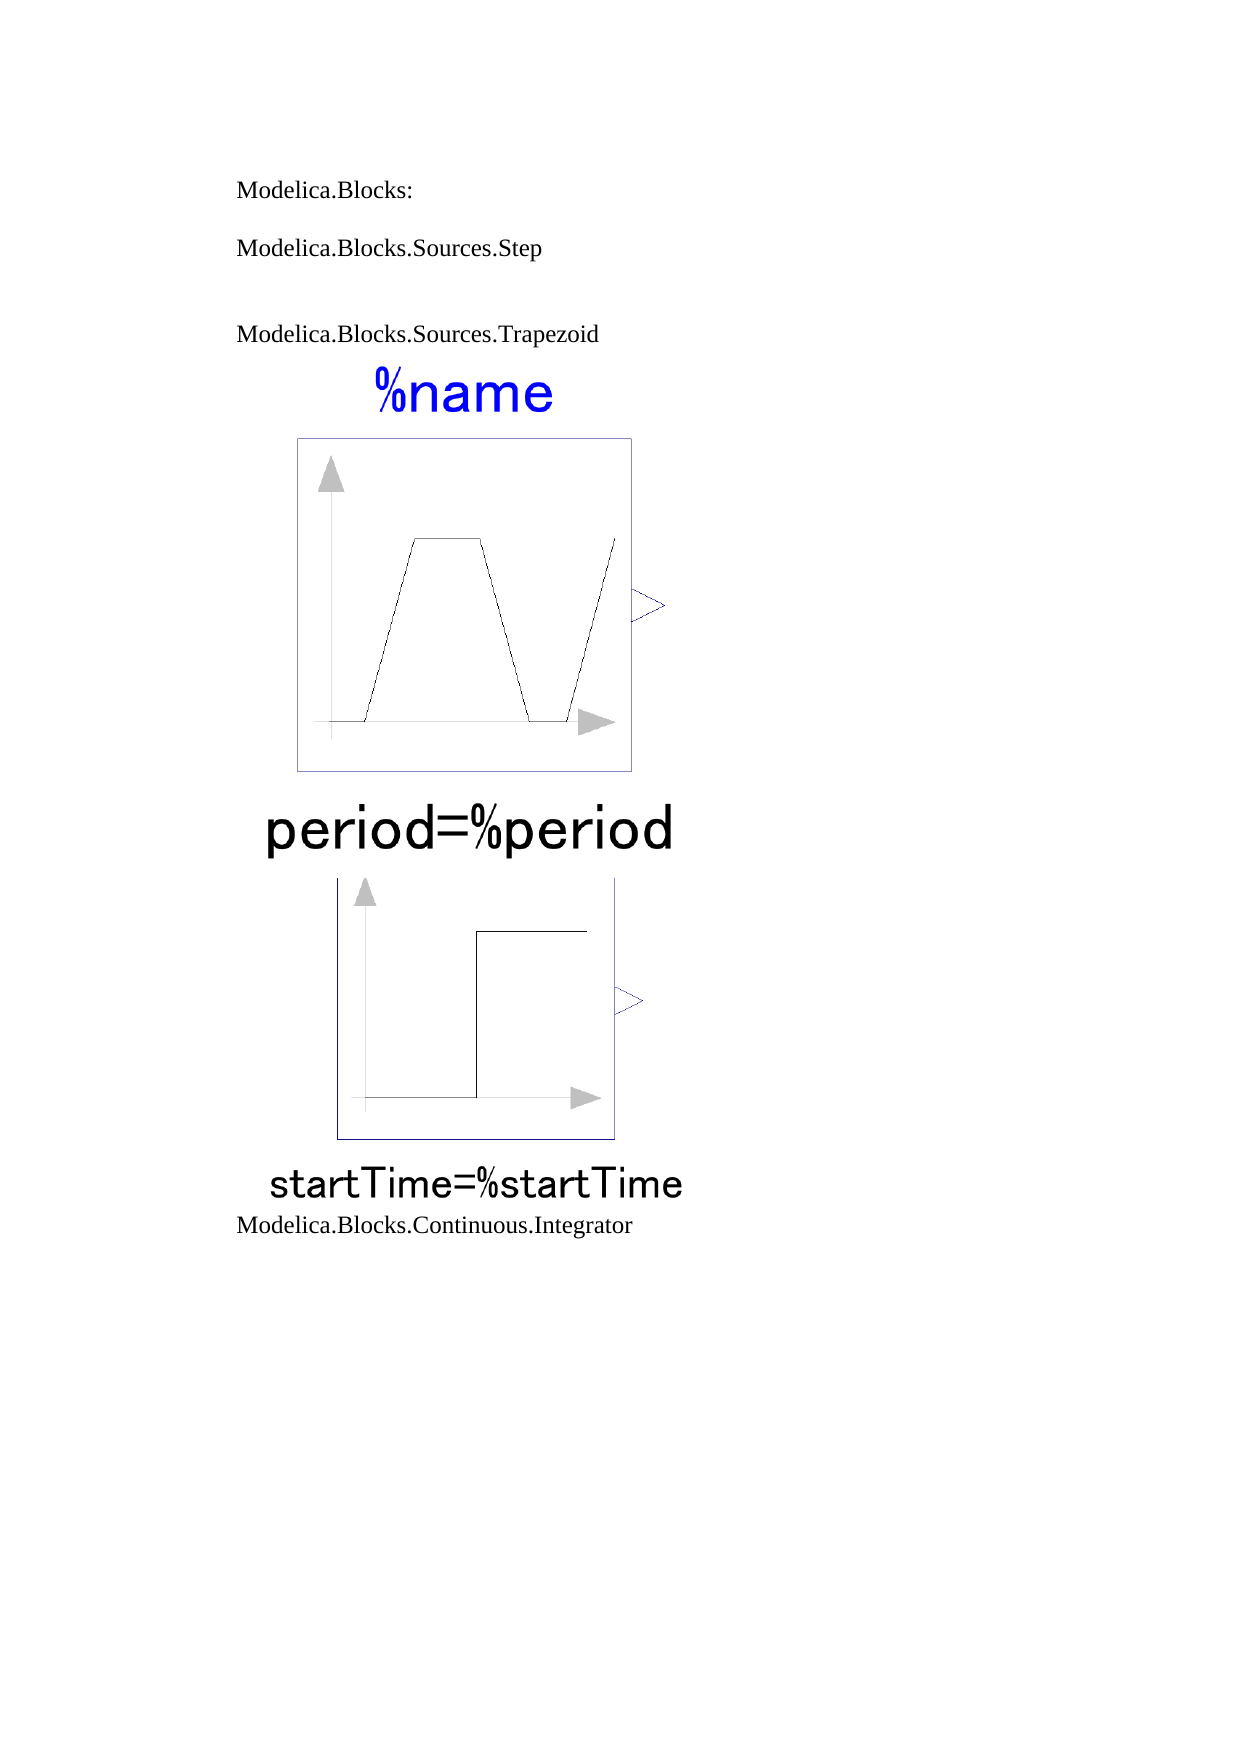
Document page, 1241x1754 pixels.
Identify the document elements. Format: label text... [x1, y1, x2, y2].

text Modelica.Blocks.Sources.Step [236, 233, 1122, 262]
text Modelica.Blocks: [236, 176, 1122, 204]
picture [236, 348, 709, 1211]
text Modelica.Blocks.Sources.Trapezoid [236, 319, 1122, 348]
text Modelica.Blocks.Continuous.Integrator [236, 878, 1122, 1239]
